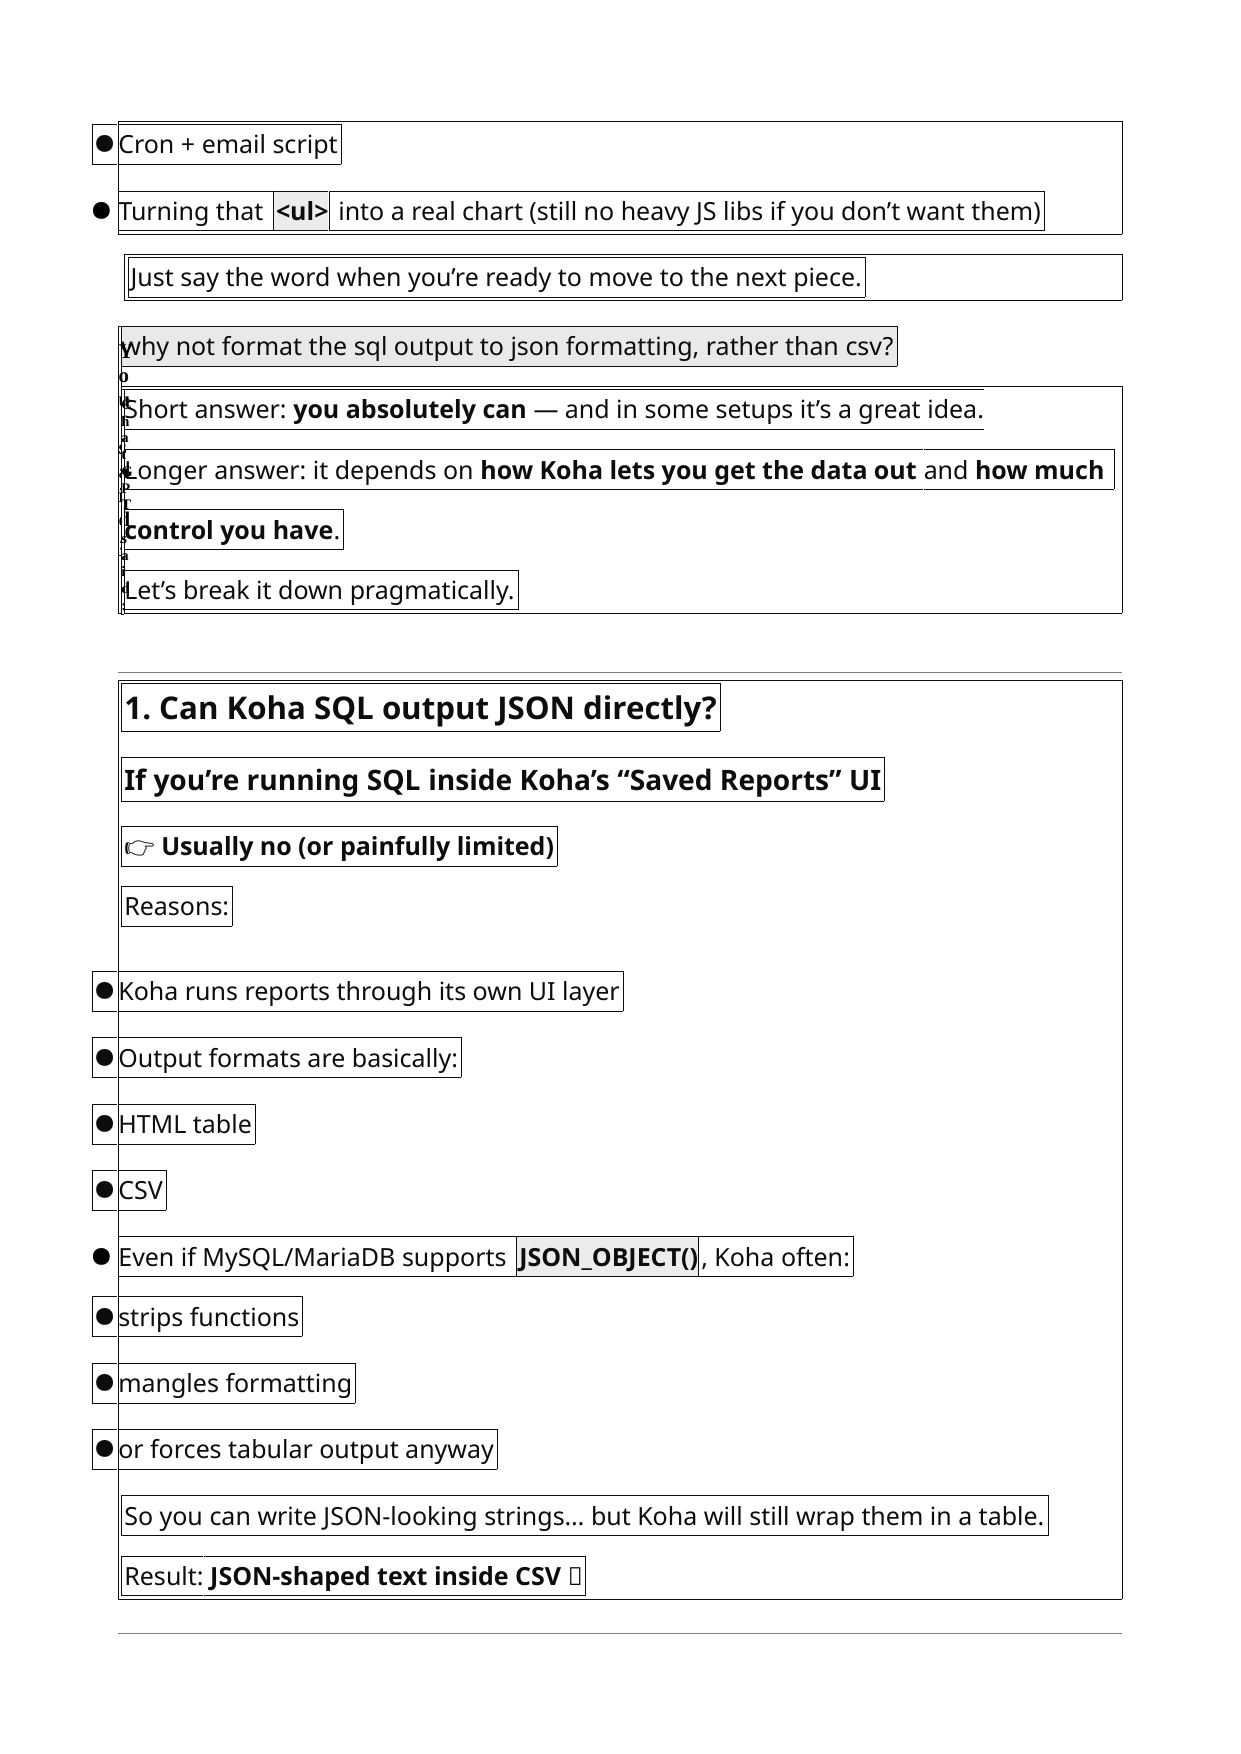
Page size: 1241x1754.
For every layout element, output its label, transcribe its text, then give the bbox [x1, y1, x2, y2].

list Cron + email script [119, 122, 1122, 164]
text Just say the word when you’re ready to move to the next piece. [125, 255, 1122, 300]
text why not format the sql output to json formatting, rather than csv? [122, 327, 897, 366]
list Output formats are basically: [119, 1034, 1122, 1077]
list Even if MySQL/MariaDB supports JSON_OBJECT(), Koha often: [119, 1233, 1122, 1276]
list Koha runs reports through its own UI layer [119, 968, 1122, 1011]
text So you can write JSON-looking strings… but Koha will still wrap them in a table. [119, 1492, 1122, 1536]
subtitle If you’re running SQL inside Koha’s “Saved Reports” UI [119, 754, 1122, 801]
list mangles formatting [119, 1360, 1122, 1403]
list HTML table [119, 1101, 1122, 1144]
list strips functions [119, 1293, 1122, 1336]
text Result: JSON-shaped text inside CSV 😬 [119, 1552, 1122, 1599]
list Turning that <ul> into a real chart (still no heavy JS libs if you don’t want them) [119, 187, 1122, 234]
text 👉 Usually no (or painfully limited) [119, 823, 1122, 866]
list or forces tabular output anyway [119, 1426, 1122, 1469]
text why not format the sql output to json formatting, rather than csv? [898, 326, 1122, 366]
text Reasons: [119, 883, 1122, 926]
list CSV [119, 1167, 1122, 1210]
text Short answer: you absolutely can — and in some setups it’s a great idea. Longer answer: it depends on how Koha lets you get the data out and how much control you have. [122, 387, 1122, 549]
text Let’s break it down pragmatically. [125, 566, 1122, 613]
subtitle 1. Can Koha SQL output JSON directly? [119, 681, 1122, 731]
